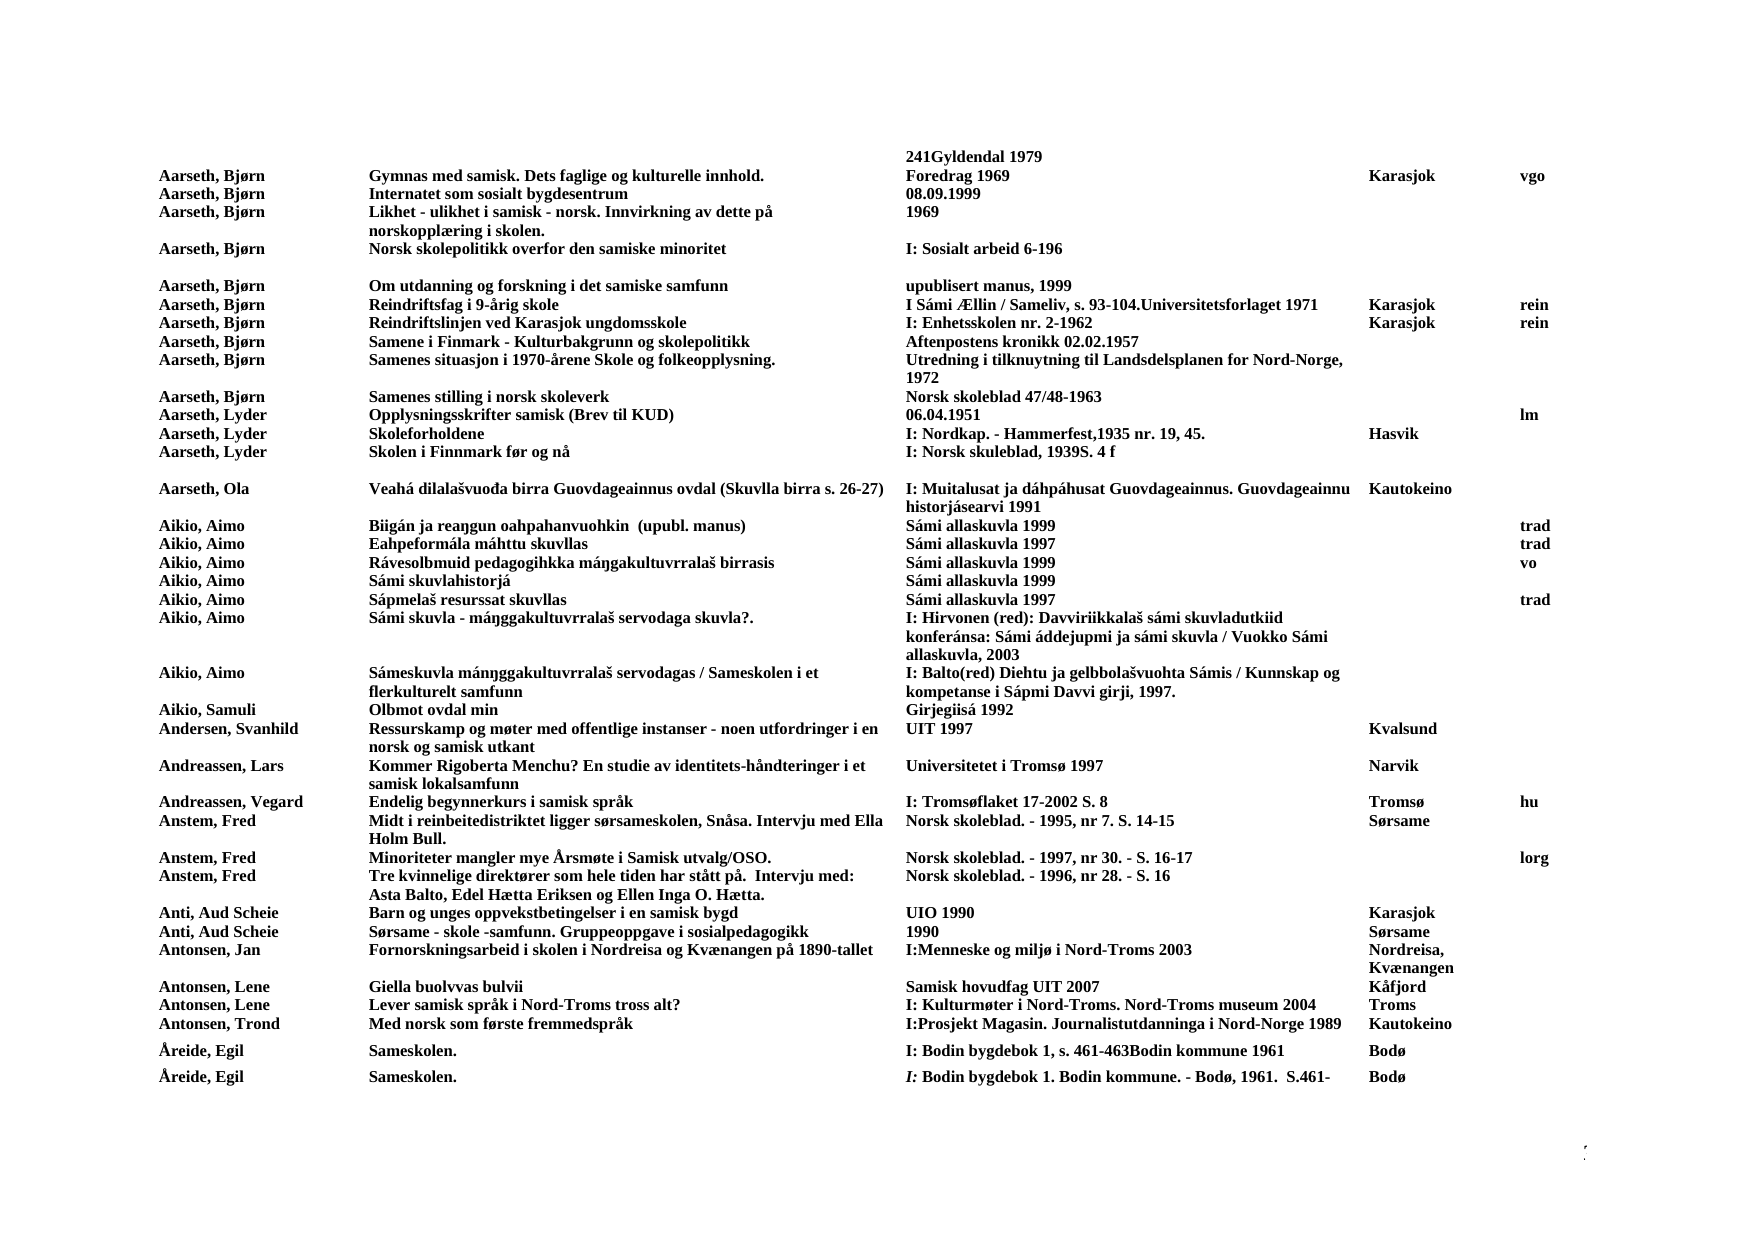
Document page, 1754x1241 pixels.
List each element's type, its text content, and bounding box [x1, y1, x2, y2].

table_cell Karasjok [1361, 295, 1512, 314]
table_cell [1361, 351, 1512, 387]
table_cell Kvalsund [1361, 719, 1512, 756]
table_cell Kautokeino [1361, 480, 1512, 516]
table_cell [151, 148, 361, 166]
table_cell Samene i Finmark - Kulturbakgrunn og skolepolitikk [361, 332, 898, 351]
table_cell UIT 1997 [898, 719, 1361, 756]
table_cell [1361, 590, 1512, 609]
table_cell [1513, 424, 1606, 443]
table_cell Sørsame - skole -samfunn. Gruppeoppgave i sosialpedagogikk [361, 922, 898, 941]
table_cell Aarseth, Bjørn [151, 332, 361, 351]
table_cell [361, 148, 898, 166]
table_cell I: Sosialt arbeid 6-196 [898, 240, 1361, 277]
table_cell Hasvik [1361, 424, 1512, 443]
table_cell [1361, 388, 1512, 406]
table_cell [1513, 756, 1606, 793]
table_cell [1361, 609, 1512, 664]
table_cell Anti, Aud Scheie [151, 922, 361, 941]
table_cell Sámi allaskuvla 1999 [898, 572, 1361, 590]
table_cell Likhet - ulikhet i samisk - norsk. Innvirkning av dette på norskopplæring i skolen. [361, 203, 898, 240]
table_cell lorg [1513, 848, 1606, 867]
table_cell [1513, 388, 1606, 406]
table_cell Åreide, Egil [151, 1068, 361, 1086]
table_cell 1969 [898, 203, 1361, 240]
table_cell Norsk skoleblad 47/48-1963 [898, 388, 1361, 406]
table_cell Nordreisa, Kvænangen [1361, 941, 1512, 977]
table_cell Norsk skoleblad. - 1996, nr 28. - S. 16 [898, 867, 1361, 904]
table_cell [1361, 867, 1512, 904]
table_cell trad [1513, 516, 1606, 535]
table_cell 08.09.1999 [898, 185, 1361, 203]
table_cell [1513, 941, 1606, 977]
table_cell [1513, 719, 1606, 756]
table_cell [1513, 277, 1606, 295]
table_cell Anstem, Fred [151, 811, 361, 848]
table_cell Antonsen, Lene [151, 978, 361, 996]
table_cell Midt i reinbeitedistriktet ligger sørsameskolen, Snåsa. Intervju med Ella Holm Bull. [361, 811, 898, 848]
table_cell Olbmot ovdal min [361, 701, 898, 719]
table_cell Sameskolen. [361, 1068, 898, 1086]
table_cell [1361, 553, 1512, 572]
table_cell Antonsen, Trond [151, 1014, 361, 1041]
table_cell Norsk skolepolitikk overfor den samiske minoritet [361, 240, 898, 277]
table_cell Karasjok [1361, 166, 1512, 184]
table_cell Aarseth, Bjørn [151, 240, 361, 277]
table_cell Kommer Rigoberta Menchu? En studie av identitets-håndteringer i et samisk lokalsamfunn [361, 756, 898, 793]
table_cell Internatet som sosialt bygdesentrum [361, 185, 898, 203]
table_cell Aarseth, Lyder [151, 406, 361, 424]
table_cell I: Bodin bygdebok 1. Bodin kommune. - Bodø, 1961. S.461- [898, 1068, 1361, 1086]
table_cell UIO 1990 [898, 904, 1361, 922]
table_cell Om utdanning og forskning i det samiske samfunn [361, 277, 898, 295]
table_cell Andreassen, Vegard [151, 793, 361, 811]
table_cell [1513, 664, 1606, 701]
table_cell Karasjok [1361, 314, 1512, 332]
table_cell Aarseth, Bjørn [151, 277, 361, 295]
table_cell [1513, 811, 1606, 848]
table_cell Karasjok [1361, 904, 1512, 922]
table_cell [1361, 848, 1512, 867]
table_cell Sápmelaš resurssat skuvllas [361, 590, 898, 609]
table_cell [1361, 240, 1512, 277]
table_cell [1513, 351, 1606, 387]
table_cell [1513, 332, 1606, 351]
table_cell Aarseth, Bjørn [151, 295, 361, 314]
table_cell Opplysningsskrifter samisk (Brev til KUD) [361, 406, 898, 424]
table_cell lm [1513, 406, 1606, 424]
table_cell [1513, 203, 1606, 240]
table_cell Giella buolvvas bulvii [361, 978, 898, 996]
table_cell Eahpeformála máhttu skuvllas [361, 535, 898, 553]
table_cell I: Enhetsskolen nr. 2-1962 [898, 314, 1361, 332]
table_cell [1361, 148, 1512, 166]
table_cell Sámi allaskuvla 1999 [898, 553, 1361, 572]
table_cell [1513, 185, 1606, 203]
table_cell [1361, 516, 1512, 535]
table_cell Antonsen, Lene [151, 996, 361, 1014]
table_cell Norsk skoleblad. - 1997, nr 30. - S. 16-17 [898, 848, 1361, 867]
table_cell Aarseth, Ola [151, 480, 361, 516]
table_cell 241Gyldendal 1979 [898, 148, 1361, 166]
table_cell Kautokeino [1361, 1014, 1512, 1041]
table_cell Aikio, Aimo [151, 590, 361, 609]
table_cell Rávesolbmuid pedagogihkka máŋgakultuvrralaš birrasis [361, 553, 898, 572]
table_cell Troms [1361, 996, 1512, 1014]
table_cell [1361, 443, 1512, 479]
table_cell Endelig begynnerkurs i samisk språk [361, 793, 898, 811]
table_cell [1361, 332, 1512, 351]
table_cell Aarseth, Lyder [151, 424, 361, 443]
table_cell Narvik [1361, 756, 1512, 793]
table_cell [1513, 240, 1606, 277]
table_cell Bodø [1361, 1068, 1512, 1086]
table_cell Reindriftslinjen ved Karasjok ungdomsskole [361, 314, 898, 332]
table_cell Andersen, Svanhild [151, 719, 361, 756]
table_cell [1513, 609, 1606, 664]
table_cell vo [1513, 553, 1606, 572]
table_cell Aarseth, Bjørn [151, 351, 361, 387]
table_cell Sørsame [1361, 922, 1512, 941]
table_cell hu [1513, 793, 1606, 811]
table_cell Aarseth, Bjørn [151, 166, 361, 184]
table_cell Aikio, Aimo [151, 664, 361, 701]
table_cell [1513, 996, 1606, 1014]
table_cell [1513, 867, 1606, 904]
table_cell Lever samisk språk i Nord-Troms tross alt? [361, 996, 898, 1014]
table_cell I: Kulturmøter i Nord-Troms. Nord-Troms museum 2004 [898, 996, 1361, 1014]
table_cell Aikio, Samuli [151, 701, 361, 719]
table_cell Utredning i tilknuytning til Landsdelsplanen for Nord-Norge, 1972 [898, 351, 1361, 387]
table_cell [1513, 1041, 1606, 1068]
table_cell I:Menneske og miljø i Nord-Troms 2003 [898, 941, 1361, 977]
table_cell 06.04.1951 [898, 406, 1361, 424]
table_cell Ressurskamp og møter med offentlige instanser - noen utfordringer i en norsk og samisk utkant [361, 719, 898, 756]
table_cell [1361, 701, 1512, 719]
table_cell 1990 [898, 922, 1361, 941]
table_cell [1361, 664, 1512, 701]
table_cell Barn og unges oppvekstbetingelser i en samisk bygd [361, 904, 898, 922]
table_cell I Sámi Ællin / Sameliv, s. 93-104.Universitetsforlaget 1971 [898, 295, 1361, 314]
table_cell Norsk skoleblad. - 1995, nr 7. S. 14-15 [898, 811, 1361, 848]
table_cell Sámeskuvla mánŋggakultuvrralaš servodagas / Sameskolen i et flerkulturelt samfunn [361, 664, 898, 701]
table_cell [1361, 203, 1512, 240]
table_cell Samisk hovudfag UIT 2007 [898, 978, 1361, 996]
table_cell Aikio, Aimo [151, 609, 361, 664]
table_cell Fornorskningsarbeid i skolen i Nordreisa og Kvænangen på 1890-tallet [361, 941, 898, 977]
table_cell I: Bodin bygdebok 1, s. 461-463Bodin kommune 1961 [898, 1041, 1361, 1068]
table_cell Aftenpostens kronikk 02.02.1957 [898, 332, 1361, 351]
table_cell Sámi skuvlahistorjá [361, 572, 898, 590]
table_cell [1361, 277, 1512, 295]
table_cell Aikio, Aimo [151, 516, 361, 535]
table_cell Skoleforholdene [361, 424, 898, 443]
table_cell [1513, 1014, 1606, 1041]
table_cell Aarseth, Bjørn [151, 203, 361, 240]
table_cell [1513, 904, 1606, 922]
table_cell Kåfjord [1361, 978, 1512, 996]
table_cell Andreassen, Lars [151, 756, 361, 793]
table_cell trad [1513, 590, 1606, 609]
table_cell [1361, 185, 1512, 203]
table_cell I: Tromsøflaket 17-2002 S. 8 [898, 793, 1361, 811]
table_cell Anti, Aud Scheie [151, 904, 361, 922]
table_cell Antonsen, Jan [151, 941, 361, 977]
table_cell Anstem, Fred [151, 848, 361, 867]
table_cell I: Balto(red) Diehtu ja gelbbolašvuohta Sámis / Kunnskap og kompetanse i Sápmi Davvi girji, 1997. [898, 664, 1361, 701]
table_cell Tromsø [1361, 793, 1512, 811]
table_cell I: Nordkap. - Hammerfest,1935 nr. 19, 45. [898, 424, 1361, 443]
table_cell Veahá dilalašvuođa birra Guovdageainnus ovdal (Skuvlla birra s. 26-27) [361, 480, 898, 516]
table_cell Samenes situasjon i 1970-årene Skole og folkeopplysning. [361, 351, 898, 387]
table_cell trad [1513, 535, 1606, 553]
table_cell [1361, 406, 1512, 424]
table_cell Tre kvinnelige direktører som hele tiden har stått på. Intervju med: Asta Balto, Edel Hætta Eriksen og Ellen Inga O. Hætta. [361, 867, 898, 904]
table_cell [1513, 443, 1606, 479]
table_cell Sámi allaskuvla 1999 [898, 516, 1361, 535]
table_cell [1513, 480, 1606, 516]
table_cell Reindriftsfag i 9-årig skole [361, 295, 898, 314]
table_cell Skolen i Finnmark før og nå [361, 443, 898, 479]
table_cell Sámi skuvla - máŋggakultuvrralaš servodaga skuvla?. [361, 609, 898, 664]
table_cell rein [1513, 314, 1606, 332]
table_cell Bodø [1361, 1041, 1512, 1068]
table_cell [1513, 701, 1606, 719]
table_cell [1513, 148, 1606, 166]
table_cell [1513, 978, 1606, 996]
table_cell Universitetet i Tromsø 1997 [898, 756, 1361, 793]
table_cell [1361, 535, 1512, 553]
table_cell Minoriteter mangler mye Årsmøte i Samisk utvalg/OSO. [361, 848, 898, 867]
table_cell Samenes stilling i norsk skoleverk [361, 388, 898, 406]
table_cell rein [1513, 295, 1606, 314]
table_cell Biigán ja reaŋgun oahpahanvuohkin (upubl. manus) [361, 516, 898, 535]
table_cell Aarseth, Bjørn [151, 314, 361, 332]
table_cell Sámi allaskuvla 1997 [898, 535, 1361, 553]
table_cell upublisert manus, 1999 [898, 277, 1361, 295]
table_cell Aarseth, Lyder [151, 443, 361, 479]
table_cell Sørsame [1361, 811, 1512, 848]
table_cell I: Muitalusat ja dáhpáhusat Guovdageainnus. Guovdageainnu historjásearvi 1991 [898, 480, 1361, 516]
table_cell Sameskolen. [361, 1041, 898, 1068]
table_cell Aarseth, Bjørn [151, 388, 361, 406]
table_cell [1361, 572, 1512, 590]
table_cell Girjegiisá 1992 [898, 701, 1361, 719]
table_cell Sámi allaskuvla 1997 [898, 590, 1361, 609]
table_cell Foredrag 1969 [898, 166, 1361, 184]
table_cell [1513, 922, 1606, 941]
table_cell Med norsk som første fremmedspråk [361, 1014, 898, 1041]
table_cell Gymnas med samisk. Dets faglige og kulturelle innhold. [361, 166, 898, 184]
table_cell Anstem, Fred [151, 867, 361, 904]
table_cell [1513, 1068, 1606, 1086]
table_cell Aikio, Aimo [151, 572, 361, 590]
table_cell vgo [1513, 166, 1606, 184]
table_cell I:Prosjekt Magasin. Journalistutdanninga i Nord-Norge 1989 [898, 1014, 1361, 1041]
table_cell Aarseth, Bjørn [151, 185, 361, 203]
table_cell Åreide, Egil [151, 1041, 361, 1068]
table_cell [1513, 572, 1606, 590]
table_cell I: Hirvonen (red): Davviriikkalaš sámi skuvladutkiid konferánsa: Sámi áddejupmi ja sámi skuvla / Vuokko Sámi allaskuvla, 2003 [898, 609, 1361, 664]
table_cell I: Norsk skuleblad, 1939S. 4 f [898, 443, 1361, 479]
table_cell Aikio, Aimo [151, 553, 361, 572]
table_cell Aikio, Aimo [151, 535, 361, 553]
